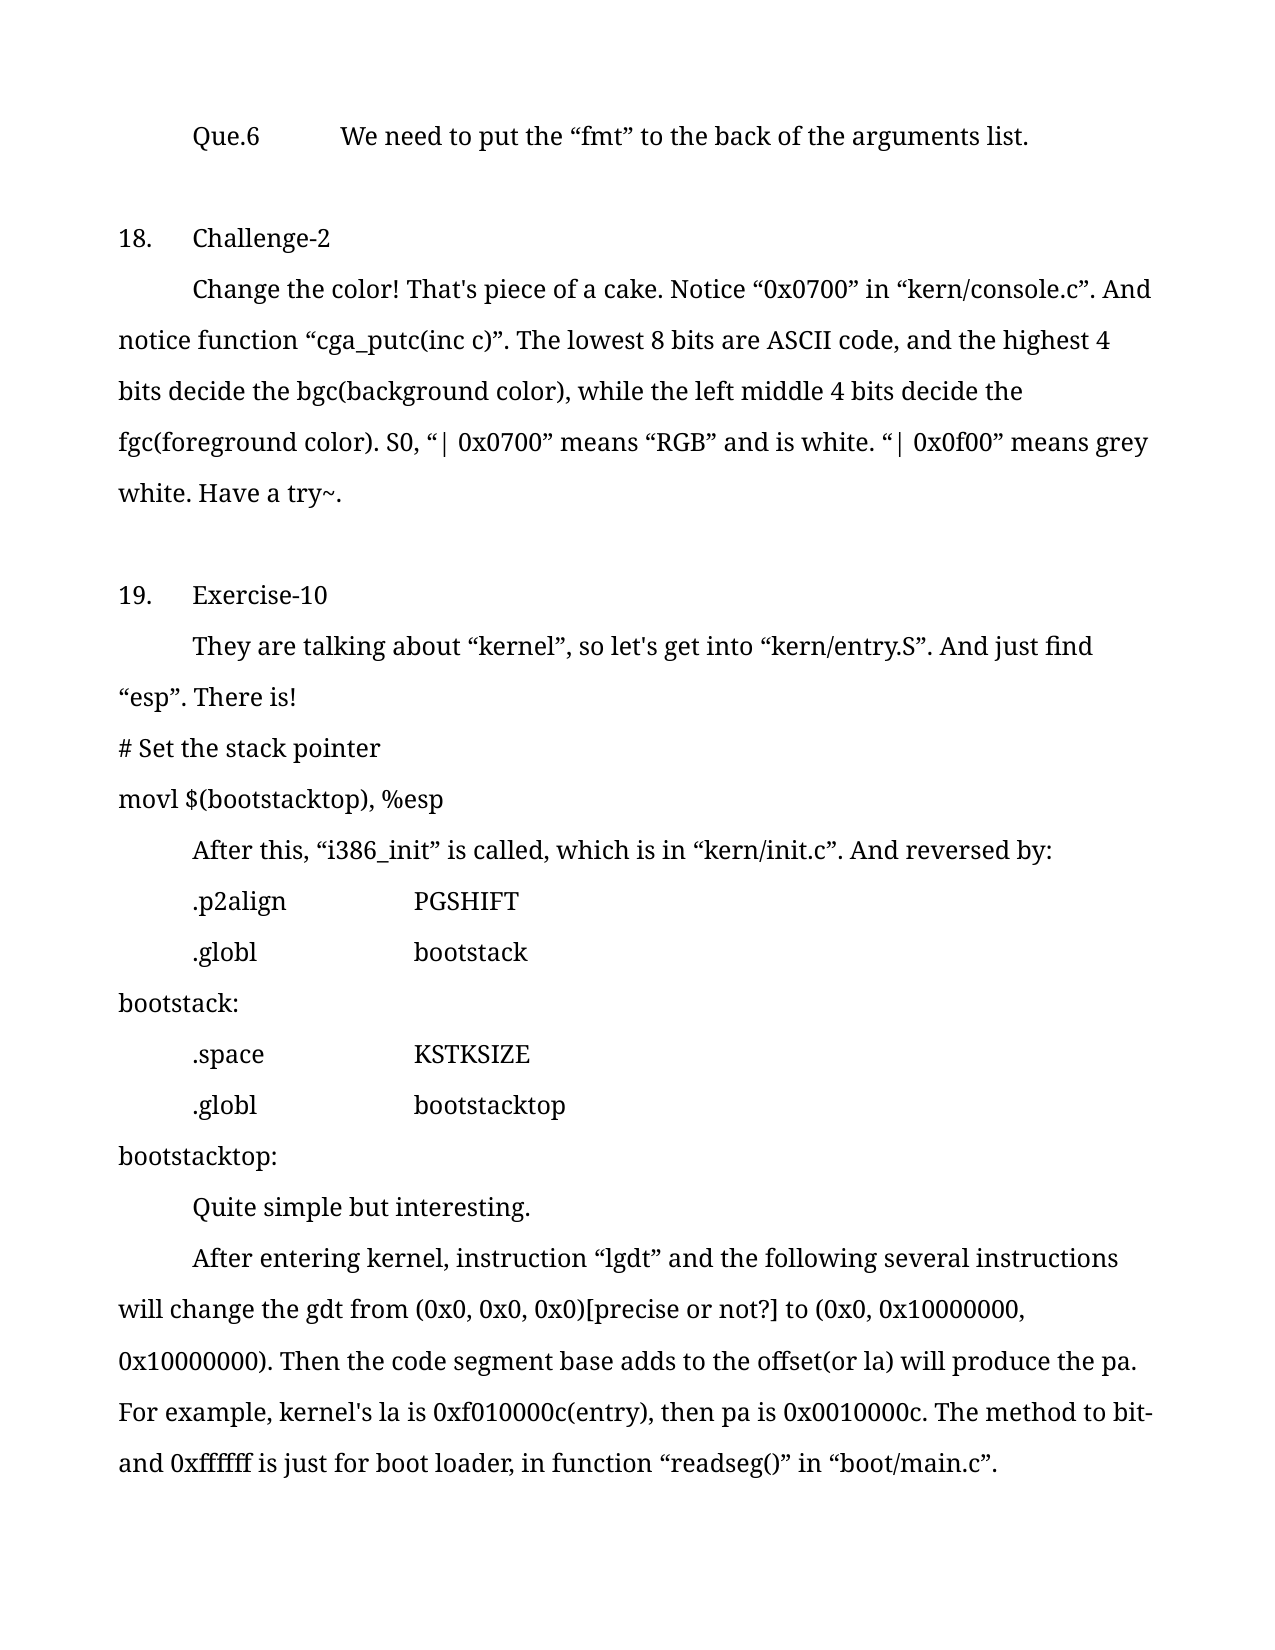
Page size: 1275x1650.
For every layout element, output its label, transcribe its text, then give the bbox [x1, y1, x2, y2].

text Que.6 We need to put the “fmt” to the back of the arguments list. 18. Challenge-2 Change the color! That's piece of a cake. Notice “0x0700” in “kern/console.c”. And notice function “cga_putc(inc c)”. The lowest 8 bits are ASCII code, and the highest 4 bits decide the bgc(background color), while the left middle 4 bits decide the fgc(foreground color). S0, “| 0x0700” means “RGB” and is white. “| 0x0f00” means grey white. Have a try~. 19. Exercise-10 They are talking about “kernel”, so let's get into “kern/entry.S”. And just find “esp”. There is! # Set the stack pointer movl $(bootstacktop), %esp After this, “i386_init” is called, which is in “kern/init.c”. And reversed by: .p2align PGSHIFT .globl bootstack bootstack: .space KSTKSIZE .globl bootstacktop bootstacktop: Quite simple but interesting. After entering kernel, instruction “lgdt” and the following several instructions will change the gdt from (0x0, 0x0, 0x0)[precise or not?] to (0x0, 0x10000000, 0x10000000). Then the code segment base adds to the offset(or la) will produce the pa. For example, kernel's la is 0xf010000c(entry), then pa is 0x0010000c. The method to bit-and 0xffffff is just for boot loader, in function “readseg()” in “boot/main.c”. [118, 118, 1157, 1530]
